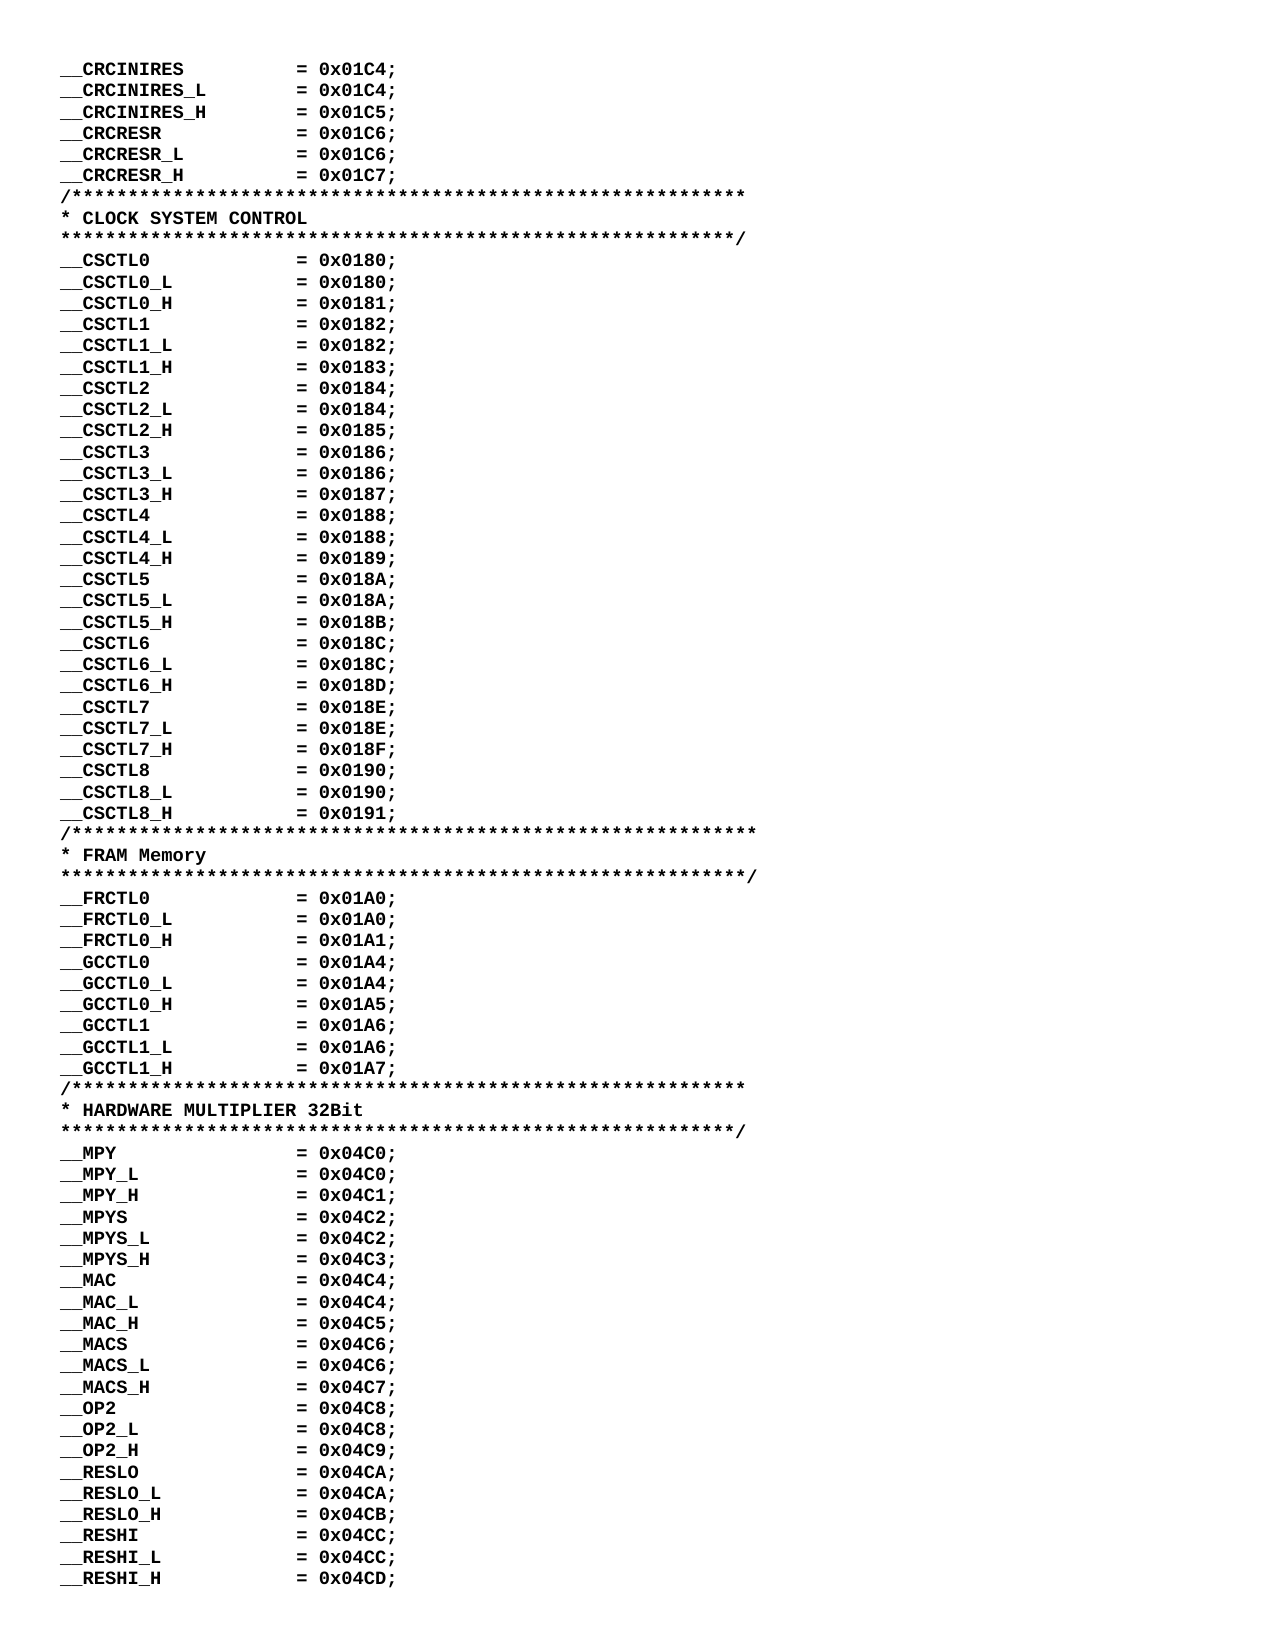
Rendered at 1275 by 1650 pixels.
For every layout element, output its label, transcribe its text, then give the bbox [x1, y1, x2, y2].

text __MPYS_H = 0x04C3; [60, 1250, 1215, 1271]
text __RESHI_H = 0x04CD; [60, 1569, 1215, 1590]
text __CRCRESR_H = 0x01C7; [60, 166, 1215, 187]
text __CSCTL6_H = 0x018D; [60, 676, 1215, 697]
text __CSCTL8_H = 0x0191; [60, 804, 1215, 825]
text __CSCTL7_L = 0x018E; [60, 719, 1215, 740]
text __CSCTL7 = 0x018E; [60, 697, 1215, 719]
text __CSCTL0_H = 0x0181; [60, 294, 1215, 315]
text ************************************************************/ [60, 230, 1215, 251]
text __RESLO = 0x04CA; [60, 1462, 1215, 1484]
text __CSCTL8_L = 0x0190; [60, 782, 1215, 804]
text __MAC_L = 0x04C4; [60, 1292, 1215, 1314]
text __GCCTL0_H = 0x01A5; [60, 995, 1215, 1016]
text ************************************************************/ [60, 1122, 1215, 1144]
text __CSCTL2 = 0x0184; [60, 379, 1215, 400]
text __OP2_L = 0x04C8; [60, 1420, 1215, 1441]
text __CSCTL1 = 0x0182; [60, 315, 1215, 336]
text __CSCTL8 = 0x0190; [60, 761, 1215, 782]
text __GCCTL0_L = 0x01A4; [60, 974, 1215, 995]
text __CRCRESR_L = 0x01C6; [60, 145, 1215, 166]
text __MAC = 0x04C4; [60, 1271, 1215, 1292]
text __CRCRESR = 0x01C6; [60, 124, 1215, 145]
text __MAC_H = 0x04C5; [60, 1314, 1215, 1335]
text __MPY_L = 0x04C0; [60, 1165, 1215, 1186]
text /************************************************************ [60, 187, 1215, 209]
text __CSCTL5_H = 0x018B; [60, 612, 1215, 634]
text __CSCTL3_H = 0x0187; [60, 485, 1215, 506]
text __CSCTL1_L = 0x0182; [60, 336, 1215, 357]
text __CSCTL3_L = 0x0186; [60, 464, 1215, 485]
text __OP2_H = 0x04C9; [60, 1441, 1215, 1462]
text __RESLO_H = 0x04CB; [60, 1505, 1215, 1526]
text * FRAM Memory [60, 846, 1215, 867]
text __CSCTL4_L = 0x0188; [60, 527, 1215, 549]
text __OP2 = 0x04C8; [60, 1399, 1215, 1420]
text __GCCTL1 = 0x01A6; [60, 1016, 1215, 1037]
text __CSCTL5_L = 0x018A; [60, 591, 1215, 612]
text __MACS_H = 0x04C7; [60, 1377, 1215, 1399]
text __MPYS_L = 0x04C2; [60, 1229, 1215, 1250]
text /************************************************************ [60, 1080, 1215, 1101]
text __GCCTL0 = 0x01A4; [60, 952, 1215, 974]
text __CSCTL2_L = 0x0184; [60, 400, 1215, 421]
text __CRCINIRES_H = 0x01C5; [60, 102, 1215, 124]
text __RESHI = 0x04CC; [60, 1526, 1215, 1547]
text __GCCTL1_L = 0x01A6; [60, 1037, 1215, 1059]
text __CSCTL7_H = 0x018F; [60, 740, 1215, 761]
text __FRCTL0_H = 0x01A1; [60, 931, 1215, 952]
text __MPY_H = 0x04C1; [60, 1186, 1215, 1207]
text /************************************************************* [60, 825, 1215, 846]
text __CRCINIRES_L = 0x01C4; [60, 81, 1215, 102]
text __MPYS = 0x04C2; [60, 1207, 1215, 1229]
text __GCCTL1_H = 0x01A7; [60, 1059, 1215, 1080]
text *************************************************************/ [60, 867, 1215, 889]
text __CSCTL1_H = 0x0183; [60, 357, 1215, 379]
text __CSCTL6_L = 0x018C; [60, 655, 1215, 676]
text __FRCTL0_L = 0x01A0; [60, 910, 1215, 931]
text __CSCTL6 = 0x018C; [60, 634, 1215, 655]
text * HARDWARE MULTIPLIER 32Bit [60, 1101, 1215, 1122]
text __CSCTL0_L = 0x0180; [60, 272, 1215, 294]
text __CSCTL5 = 0x018A; [60, 570, 1215, 591]
text * CLOCK SYSTEM CONTROL [60, 209, 1215, 230]
text __CRCINIRES = 0x01C4; [60, 60, 1215, 81]
text __MPY = 0x04C0; [60, 1144, 1215, 1165]
text __MACS_L = 0x04C6; [60, 1356, 1215, 1377]
text __RESHI_L = 0x04CC; [60, 1547, 1215, 1569]
text __RESLO_L = 0x04CA; [60, 1484, 1215, 1505]
text __CSCTL2_H = 0x0185; [60, 421, 1215, 442]
text __FRCTL0 = 0x01A0; [60, 889, 1215, 910]
text __CSCTL4 = 0x0188; [60, 506, 1215, 527]
text __CSCTL3 = 0x0186; [60, 442, 1215, 464]
text __CSCTL4_H = 0x0189; [60, 549, 1215, 570]
text __MACS = 0x04C6; [60, 1335, 1215, 1356]
text __CSCTL0 = 0x0180; [60, 251, 1215, 272]
